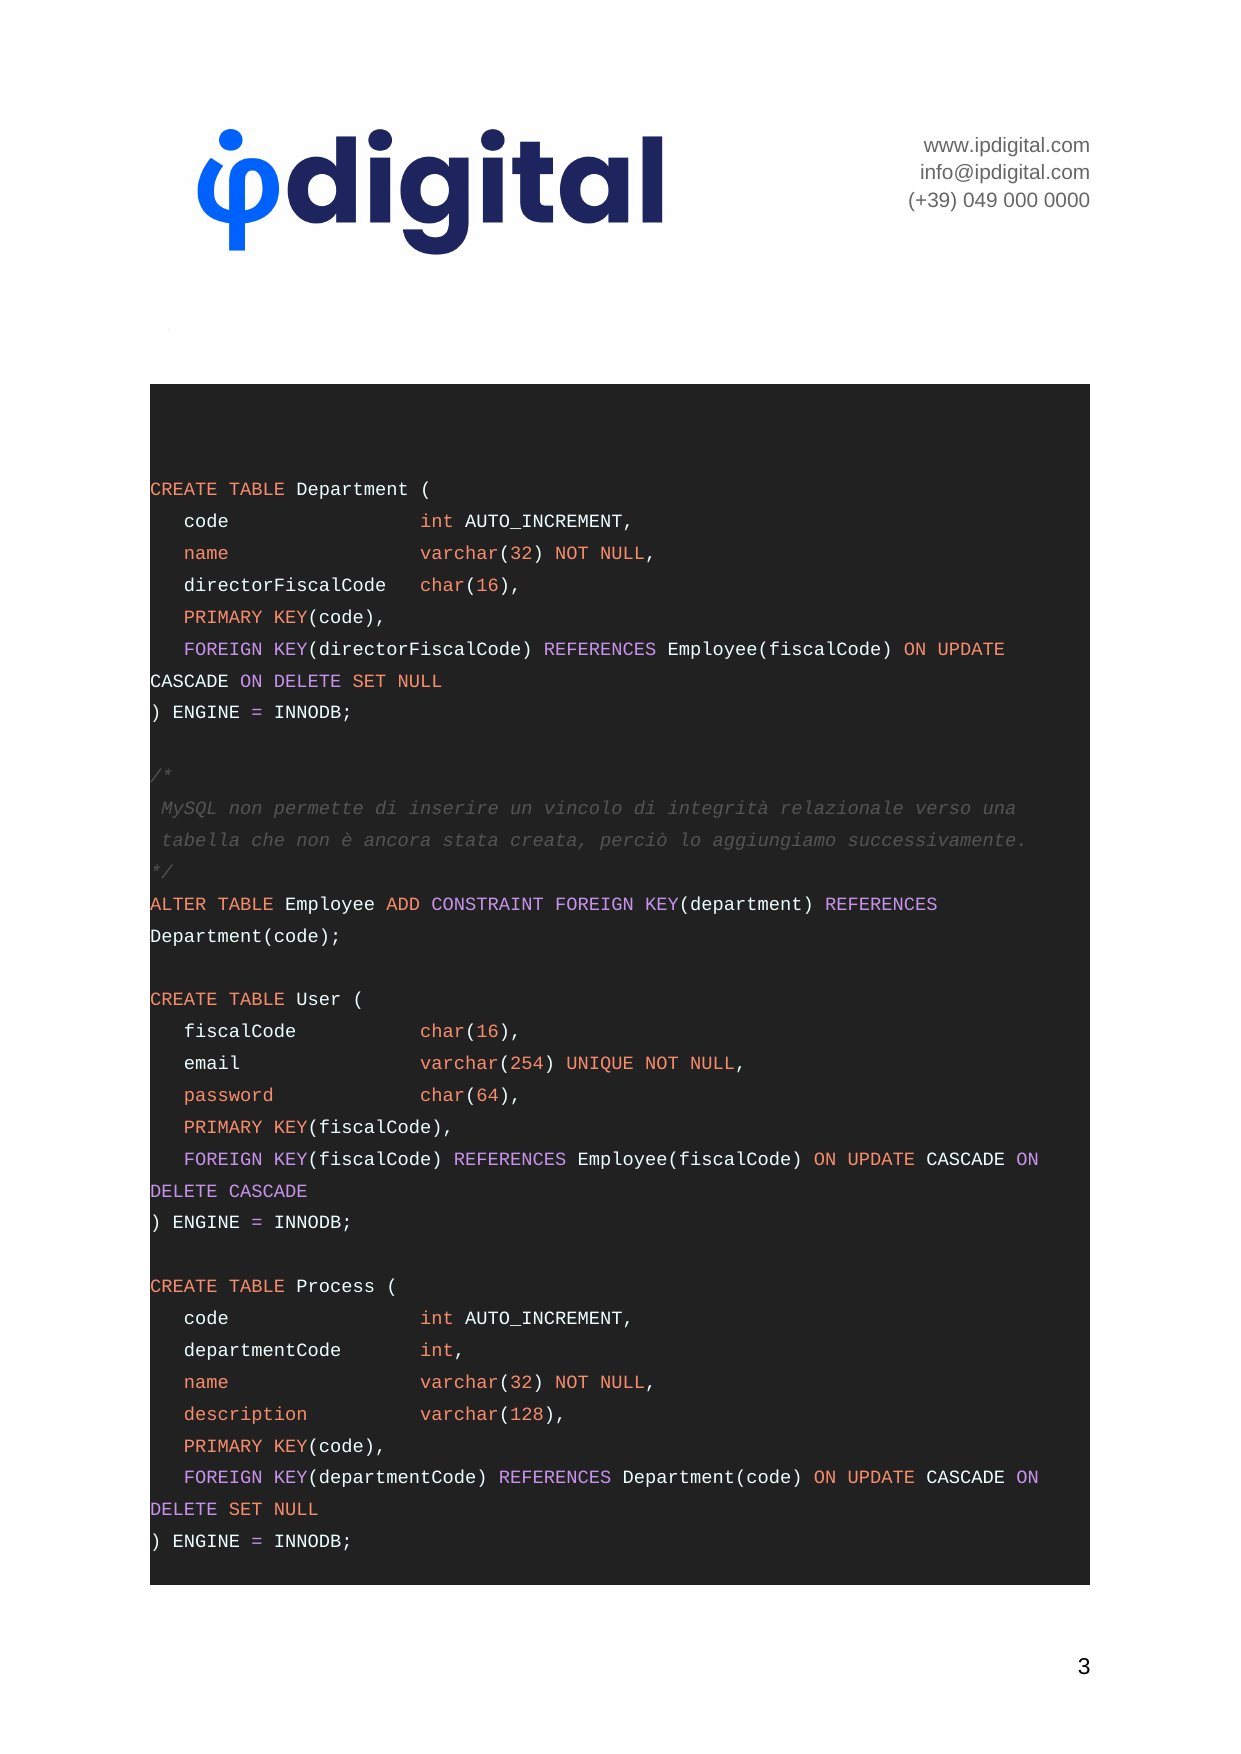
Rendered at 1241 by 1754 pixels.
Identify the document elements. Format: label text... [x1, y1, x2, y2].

text ) ENGINE = INNODB; [150, 1532, 1090, 1553]
text FOREIGN KEY(departmentCode) REFERENCES Department(code) ON UPDATE CASCADE ON DELETE SET NULL [150, 1468, 1090, 1521]
text PRIMARY KEY(code), [150, 608, 1090, 629]
text code int AUTO_INCREMENT, [150, 1309, 1090, 1330]
text /* [150, 767, 1090, 788]
text directorFiscalCode char(16), [150, 576, 1090, 597]
text departmentCode int, [150, 1341, 1090, 1362]
text PRIMARY KEY(fiscalCode), [150, 1118, 1090, 1139]
text fiscalCode char(16), [150, 1022, 1090, 1043]
text PRIMARY KEY(code), [150, 1436, 1090, 1458]
text ) ENGINE = INNODB; [150, 1213, 1090, 1234]
text MySQL non permette di inserire un vincolo di integrità relazionale verso una [150, 799, 1090, 820]
text */ [150, 863, 1090, 884]
text code int AUTO_INCREMENT, [150, 512, 1090, 533]
text ) ENGINE = INNODB; [150, 703, 1090, 724]
text description varchar(128), [150, 1404, 1090, 1426]
text email varchar(254) UNIQUE NOT NULL, [150, 1054, 1090, 1075]
text tabella che non è ancora stata creata, perciò lo aggiungiamo successivamente. [150, 831, 1090, 852]
text CREATE TABLE Department ( [150, 480, 1090, 501]
text password char(64), [150, 1086, 1090, 1107]
text name varchar(32) NOT NULL, [150, 1373, 1090, 1394]
text ALTER TABLE Employee ADD CONSTRAINT FOREIGN KEY(department) REFERENCES Department(code); [150, 894, 1090, 948]
picture [153, 78, 709, 285]
text CREATE TABLE Process ( [150, 1277, 1090, 1298]
text FOREIGN KEY(directorFiscalCode) REFERENCES Employee(fiscalCode) ON UPDATE CASCADE ON DELETE SET NULL [150, 639, 1090, 693]
text CREATE TABLE User ( [150, 990, 1090, 1011]
text FOREIGN KEY(fiscalCode) REFERENCES Employee(fiscalCode) ON UPDATE CASCADE ON DELETE CASCADE [150, 1149, 1090, 1203]
text name varchar(32) NOT NULL, [150, 544, 1090, 565]
